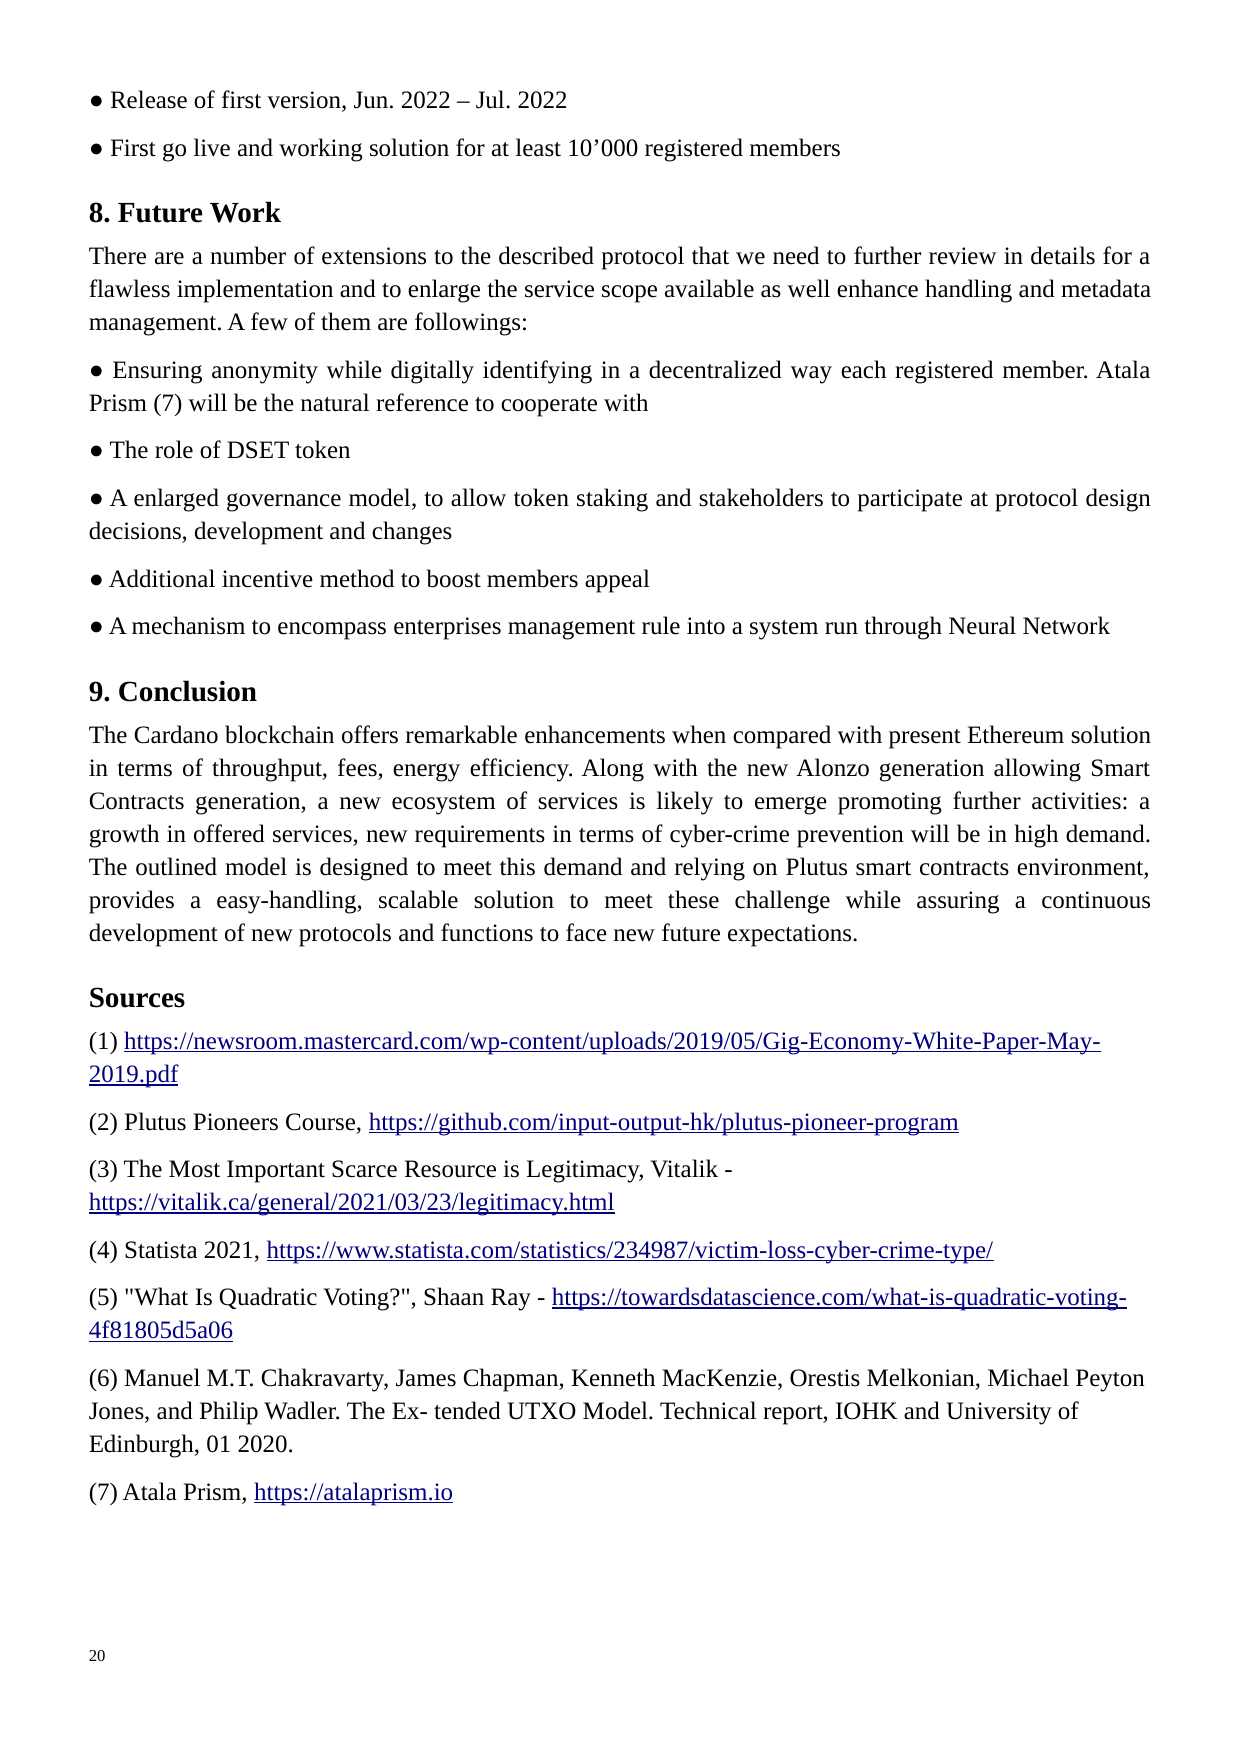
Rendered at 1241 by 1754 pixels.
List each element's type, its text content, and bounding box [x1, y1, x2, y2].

subtitle Sources [88, 980, 1152, 1013]
subtitle 8. Future Work [88, 195, 1152, 229]
text (5) "What Is Quadratic Voting?", Shaan Ray - https://towardsdatascience.com/what-is-quadratic-voting-4f81805d5a06 [88, 1282, 1152, 1344]
text (4) Statista 2021, https://www.statista.com/statistics/234987/victim-loss-cyber-crime-type/ [88, 1235, 1152, 1264]
text ● First go live and working solution for at least 10’000 registered members [88, 133, 1152, 162]
text (7) Atala Prism, https://atalaprism.io [88, 1477, 1152, 1506]
text ● A enlarged governance model, to allow token staking and stakeholders to participate at protocol design decisions, development and changes [88, 483, 1152, 545]
text ● Additional incentive method to boost members appeal [88, 564, 1152, 593]
text ● Release of first version, Jun. 2022 – Jul. 2022 [88, 86, 1152, 114]
text ● A mechanism to encompass enterprises management rule into a system run through Neural Network [88, 611, 1152, 640]
text (2) Plutus Pioneers Course, https://github.com/input-output-hk/plutus-pioneer-program [88, 1107, 1152, 1135]
text ● The role of DSET token [88, 436, 1152, 464]
subtitle 9. Conclusion [88, 674, 1152, 707]
text ● Ensuring anonymity while digitally identifying in a decentralized way each registered member. Atala Prism (7) will be the natural reference to cooperate with [88, 355, 1152, 417]
text (3) The Most Important Scarce Resource is Legitimacy, Vitalik - https://vitalik.ca/general/2021/03/23/legitimacy.html [88, 1154, 1152, 1216]
text (6) Manuel M.T. Chakravarty, James Chapman, Kenneth MacKenzie, Orestis Melkonian, Michael Peyton Jones, and Philip Wadler. The Ex- tended UTXO Model. Technical report, IOHK and University of Edinburgh, 01 2020. [88, 1363, 1152, 1458]
text There are a number of extensions to the described protocol that we need to further review in details for a flawless implementation and to enlarge the service scope available as well enhance handling and metadata management. A few of them are followings: [88, 241, 1152, 336]
text The Cardano blockchain offers remarkable enhancements when compared with present Ethereum solution in terms of throughput, fees, energy efficiency. Along with the new Alonzo generation allowing Smart Contracts generation, a new ecosystem of services is likely to emerge promoting further activities: a growth in offered services, new requirements in terms of cyber-crime prevention will be in high demand. The outlined model is designed to meet this demand and relying on Plutus smart contracts environment, provides a easy-handling, scalable solution to meet these challenge while assuring a continuous development of new protocols and functions to face new future expectations. [88, 720, 1152, 947]
text (1) https://newsroom.mastercard.com/wp-content/uploads/2019/05/Gig-Economy-White-Paper-May-2019.pdf [88, 1026, 1152, 1088]
